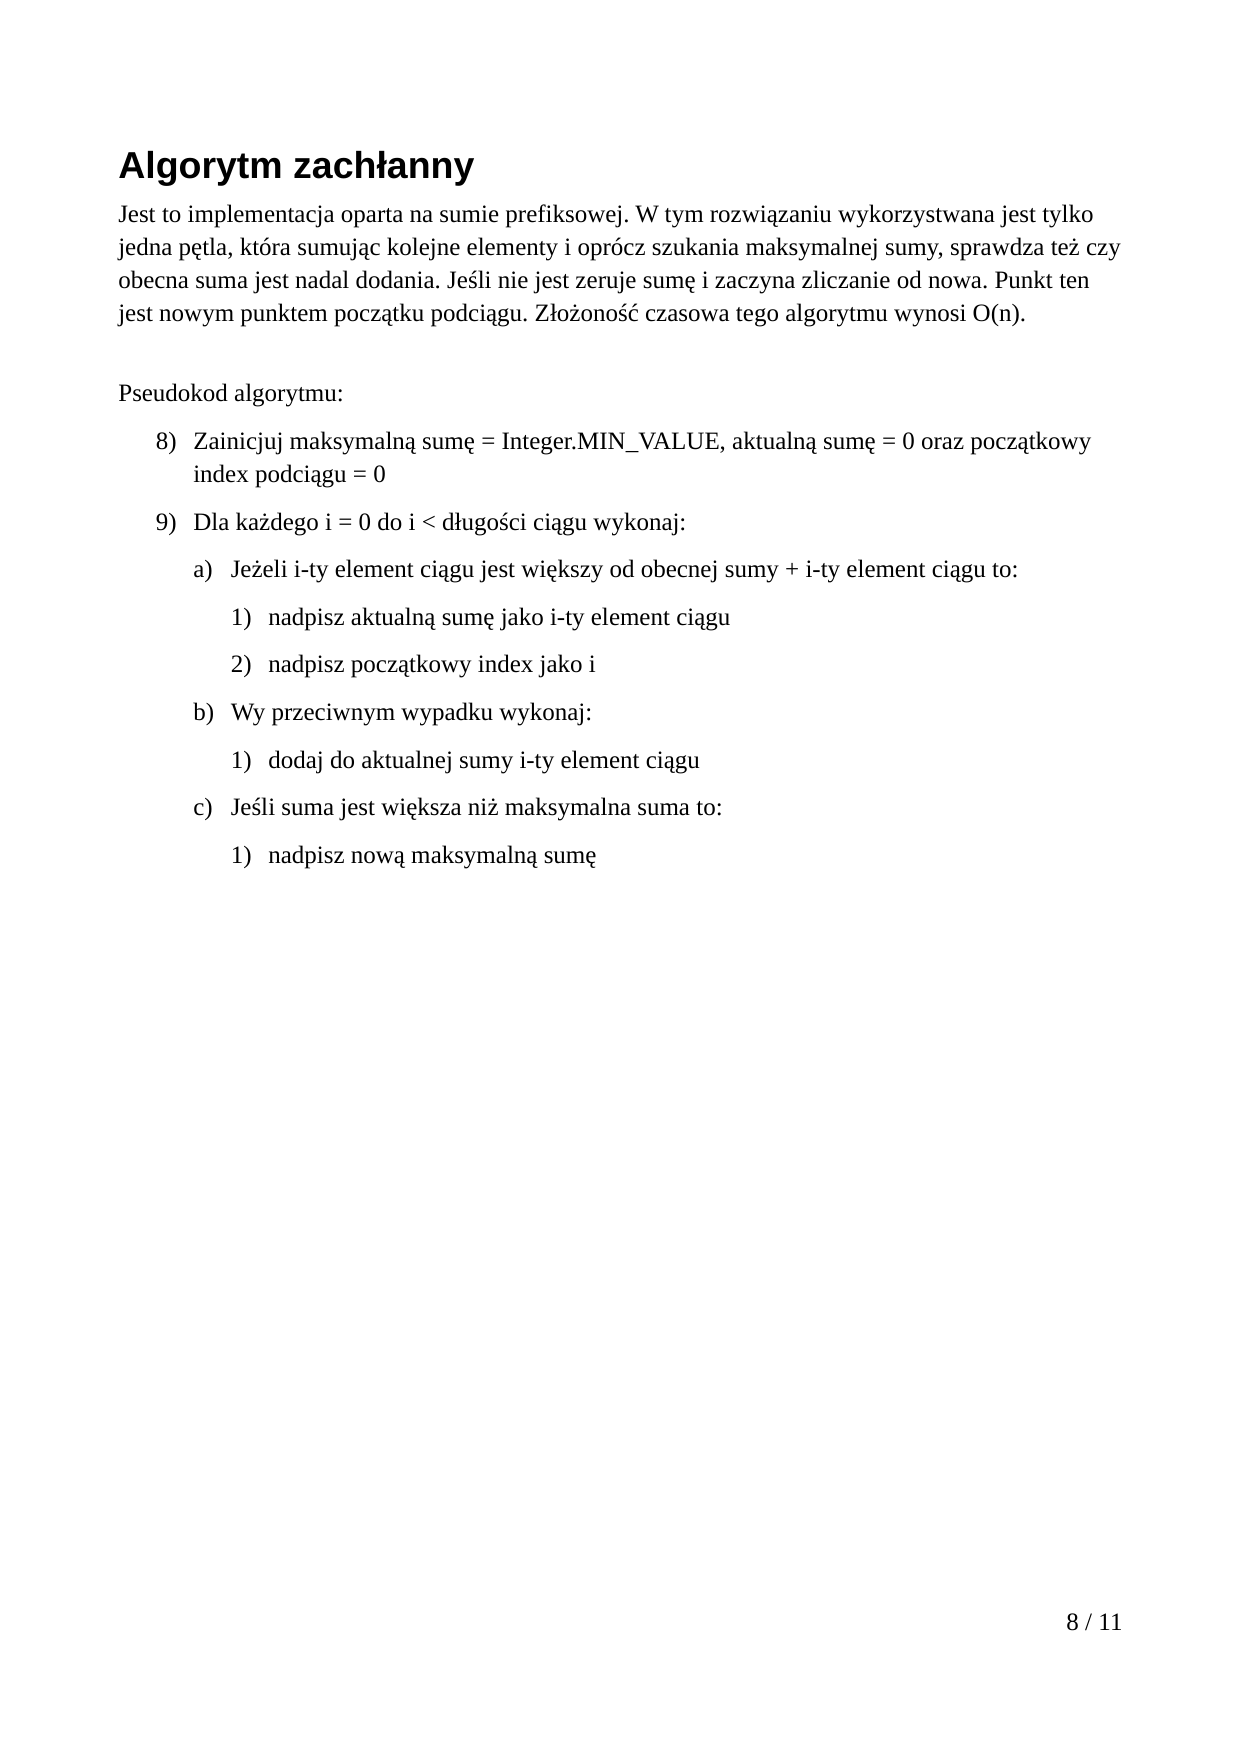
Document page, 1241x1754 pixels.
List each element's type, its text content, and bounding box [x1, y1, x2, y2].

list Zainicjuj maksymalną sumę = Integer.MIN_VALUE, aktualną sumę = 0 oraz początkowy index podciągu = 0 [156, 426, 1122, 488]
list nadpisz nową maksymalną sumę [231, 840, 1122, 869]
subtitle Algorytm zachłanny [118, 143, 1122, 186]
list nadpisz aktualną sumę jako i-ty element ciągu [231, 602, 1122, 631]
list Jeżeli i-ty element ciągu jest większy od obecnej sumy + i-ty element ciągu to: [193, 554, 1122, 583]
text Jest to implementacja oparta na sumie prefiksowej. W tym rozwiązaniu wykorzystwana jest tylko jedna pętla, która sumując kolejne elementy i oprócz szukania maksymalnej sumy, sprawdza też czy obecna suma jest nadal dodania. Jeśli nie jest zeruje sumę i zaczyna zliczanie od nowa. Punkt ten jest nowym punktem początku podciągu. Złożoność czasowa tego algorytmu wynosi O(n). [118, 199, 1122, 359]
list dodaj do aktualnej sumy i-ty element ciągu [231, 745, 1122, 773]
list nadpisz początkowy index jako i [231, 649, 1122, 678]
list Jeśli suma jest większa niż maksymalna suma to: [193, 792, 1122, 821]
text Pseudokod algorytmu: [118, 378, 1122, 407]
list Wy przeciwnym wypadku wykonaj: [193, 697, 1122, 726]
list Dla każdego i = 0 do i < długości ciągu wykonaj: [156, 507, 1122, 535]
